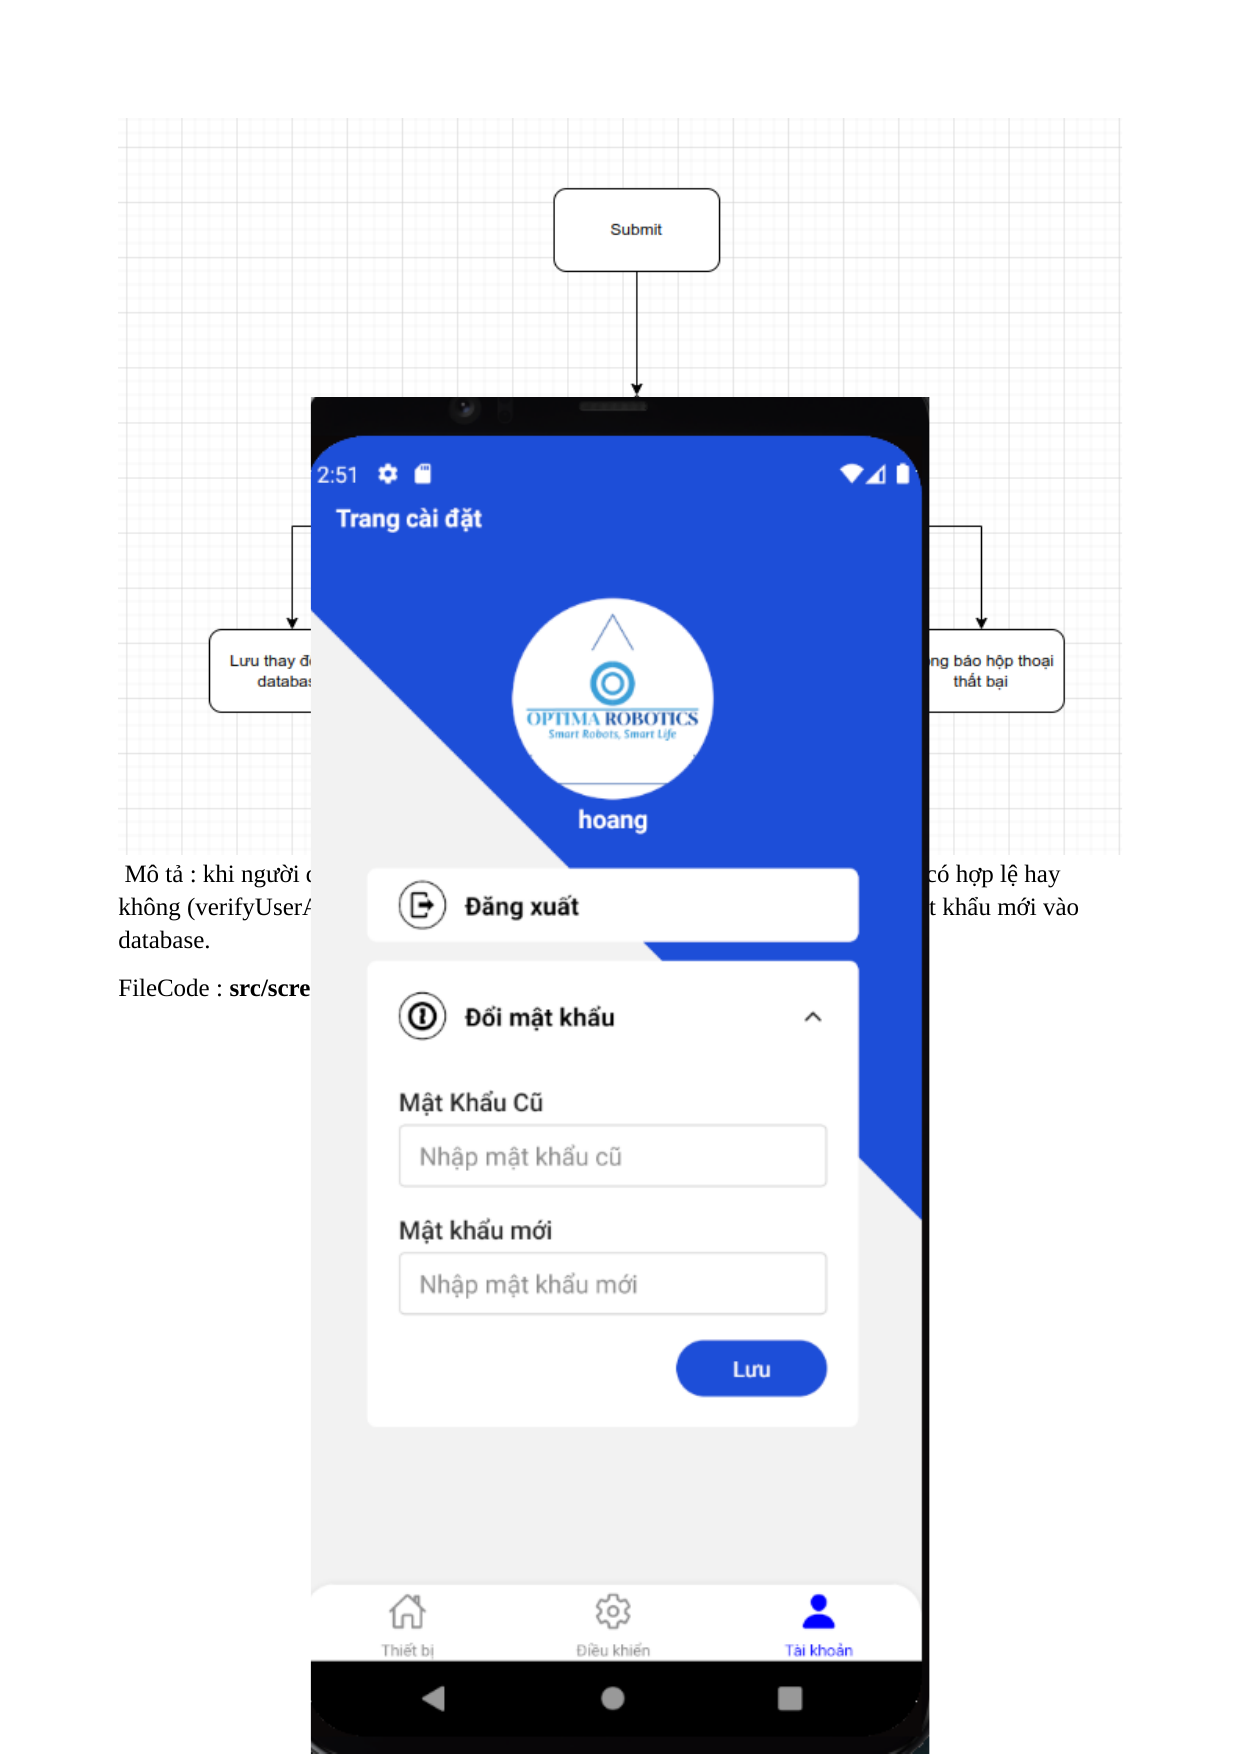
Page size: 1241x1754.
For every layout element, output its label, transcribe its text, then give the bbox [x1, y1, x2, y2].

text Mô tả : khi người dùng submit form đổi mật khẩu → kiểm tra xem mật khẩu cũ có hợp lệ hay không (verifyUserAsync (src/api/user.js))→ hơp lệ → tiến hành lưu thông tin mật khẩu mới vào database. [118, 855, 310, 954]
picture [118, 118, 1123, 1754]
text FileCode : src/screens/ProfileScreen.jsx [930, 973, 1122, 1002]
text FileCode : src/screens/ProfileScreen.jsx [118, 973, 310, 1002]
text Mô tả : khi người dùng submit form đổi mật khẩu → kiểm tra xem mật khẩu cũ có hợp lệ hay không (verifyUserAsync (src/api/user.js))→ hơp lệ → tiến hành lưu thông tin mật khẩu mới vào database. [930, 855, 1122, 954]
